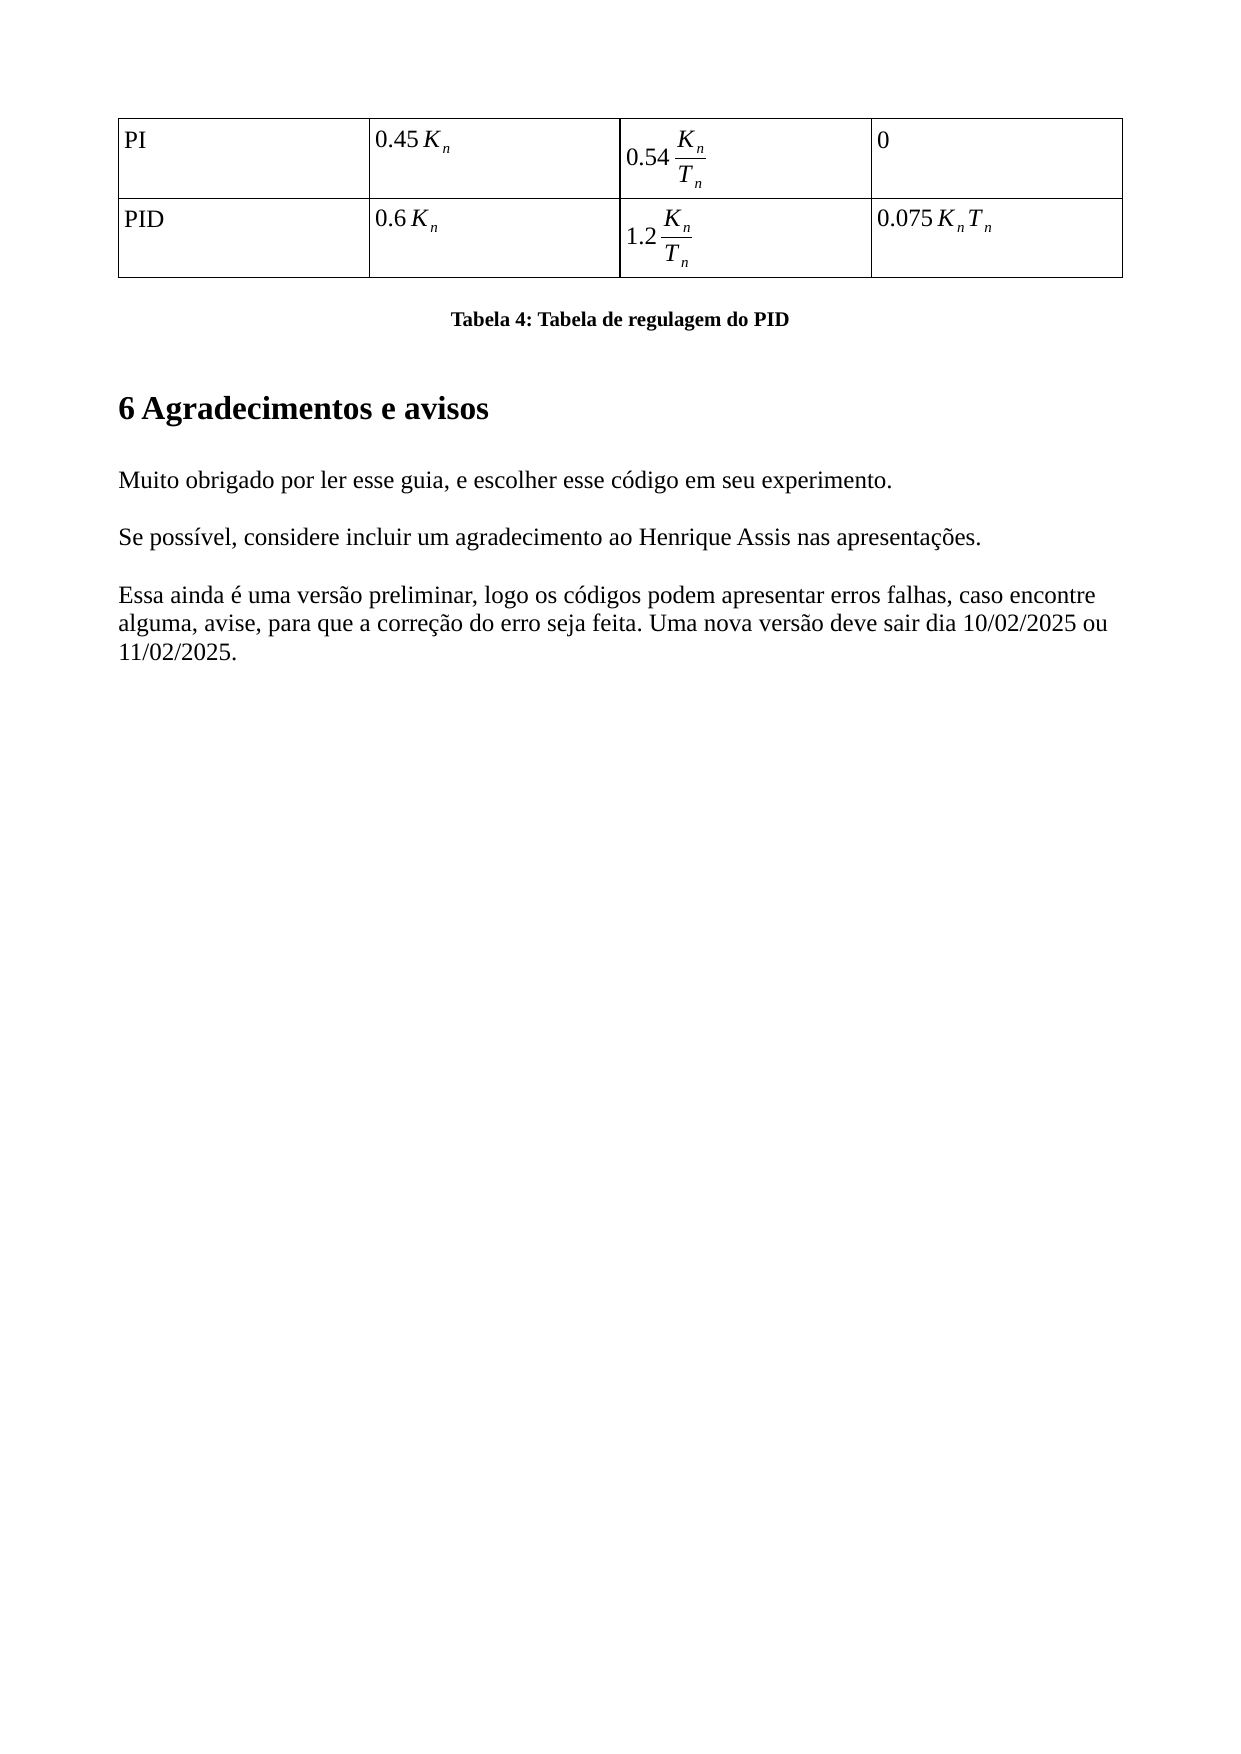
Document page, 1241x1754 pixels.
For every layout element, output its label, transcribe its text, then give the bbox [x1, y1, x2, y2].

table_cell [370, 199, 619, 277]
table_cell PI [119, 119, 369, 197]
table_cell [621, 199, 871, 277]
text Tabela 4: Tabela de regulagem do PID [118, 306, 1122, 331]
text Se possível, considere incluir um agradecimento ao Henrique Assis nas apresentações. [118, 522, 1122, 551]
table_cell PID [119, 199, 369, 277]
text 6 Agradecimentos e avisos [118, 388, 1122, 426]
table_cell 0 [872, 119, 1122, 197]
table_cell [370, 119, 619, 197]
table_cell [872, 199, 1122, 277]
table_cell [621, 119, 871, 197]
text Essa ainda é uma versão preliminar, logo os códigos podem apresentar erros falhas, caso encontre alguma, avise, para que a correção do erro seja feita. Uma nova versão deve sair dia 10/02/2025 ou 11/02/2025. [118, 580, 1122, 666]
text Muito obrigado por ler esse guia, e escolher esse código em seu experimento. [118, 465, 1122, 493]
